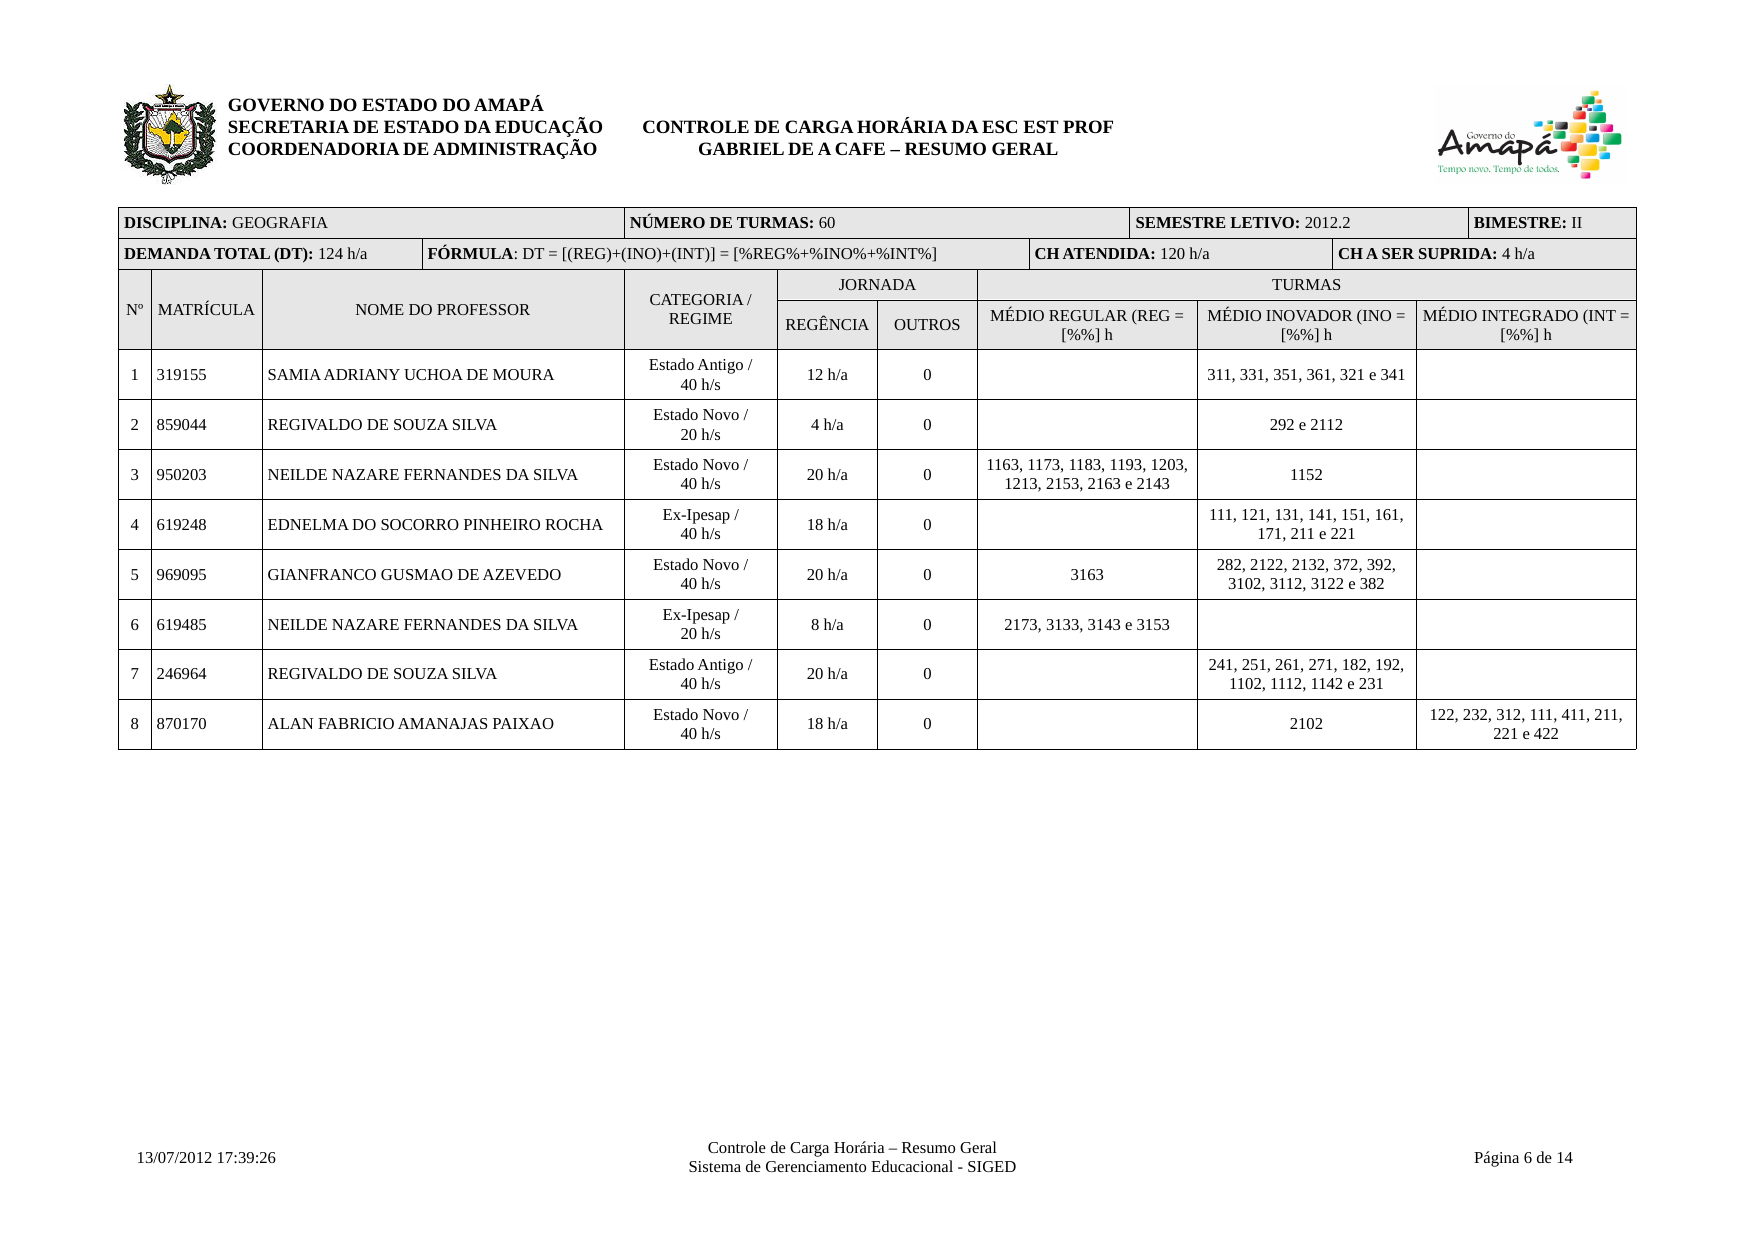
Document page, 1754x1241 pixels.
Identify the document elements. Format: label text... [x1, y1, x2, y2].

table_cell 241, 251, 261, 271, 182, 192, 1102, 1112, 1142 e 231 [1198, 650, 1416, 699]
table_cell 20 h/a [778, 550, 877, 599]
table_cell 3163 [978, 550, 1197, 599]
table_cell ALAN FABRICIO AMANAJAS PAIXAO [263, 700, 624, 748]
table_cell 950203 [152, 450, 262, 499]
table_cell CH ATENDIDA: 120 h/a [1030, 239, 1332, 269]
table_cell EDNELMA DO SOCORRO PINHEIRO ROCHA [263, 500, 624, 549]
table_cell [978, 700, 1197, 748]
table_cell 0 [878, 450, 977, 499]
table_cell 0 [878, 550, 977, 599]
table_cell Nº [119, 270, 151, 349]
table_cell 18 h/a [778, 500, 877, 549]
table_cell DEMANDA TOTAL (DT): 124 h/a [119, 239, 422, 269]
table_cell CH A SER SUPRIDA: 4 h/a [1333, 239, 1636, 269]
table_cell 619248 [152, 500, 262, 549]
table_cell 1163, 1173, 1183, 1193, 1203, 1213, 2153, 2163 e 2143 [978, 450, 1197, 499]
table_header DISCIPLINA: GEOGRAFIA [119, 208, 624, 238]
table_cell 5 [119, 550, 151, 599]
table_cell 319155 [152, 350, 262, 399]
table_cell NOME DO PROFESSOR [263, 270, 624, 349]
picture [123, 84, 218, 185]
table_cell 969095 [152, 550, 262, 599]
table_cell CATEGORIA / REGIME [625, 270, 777, 349]
table_cell 0 [878, 400, 977, 449]
table_cell JORNADA [778, 270, 977, 299]
table_cell 0 [878, 700, 977, 748]
table_cell [978, 650, 1197, 699]
table_cell 0 [878, 350, 977, 399]
table_cell [1417, 400, 1636, 449]
table_header SEMESTRE LETIVO: 2012.2 [1130, 208, 1468, 238]
table_cell 8 h/a [778, 600, 877, 649]
table_cell [1417, 550, 1636, 599]
table_cell 18 h/a [778, 700, 877, 748]
table_cell Estado Antigo / 40 h/s [625, 650, 777, 699]
table_cell FÓRMULA: DT = [(REG)+(INO)+(INT)] = [%REG%+%INO%+%INT%] [423, 239, 1029, 269]
table_cell SAMIA ADRIANY UCHOA DE MOURA [263, 350, 624, 399]
table_cell 3 [119, 450, 151, 499]
table_cell Estado Antigo / 40 h/s [625, 350, 777, 399]
table_cell [978, 400, 1197, 449]
table_cell [978, 500, 1197, 549]
table_cell Estado Novo / 40 h/s [625, 700, 777, 748]
table_header NÚMERO DE TURMAS: 60 [625, 208, 1129, 238]
table_cell MÉDIO INOVADOR (INO = [%%] h [1198, 301, 1416, 349]
table_cell 111, 121, 131, 141, 151, 161, 171, 211 e 221 [1198, 500, 1416, 549]
table_cell 2 [119, 400, 151, 449]
table_cell 6 [119, 600, 151, 649]
table_cell Ex-Ipesap / 40 h/s [625, 500, 777, 549]
table_cell 282, 2122, 2132, 372, 392, 3102, 3112, 3122 e 382 [1198, 550, 1416, 599]
table_cell Estado Novo / 40 h/s [625, 450, 777, 499]
table_cell 0 [878, 500, 977, 549]
table_cell 20 h/a [778, 450, 877, 499]
table_cell 311, 331, 351, 361, 321 e 341 [1198, 350, 1416, 399]
table_cell [1198, 600, 1416, 649]
table_cell 0 [878, 650, 977, 699]
table_cell [1417, 450, 1636, 499]
table_cell MÉDIO INTEGRADO (INT = [%%] h [1417, 301, 1636, 349]
table_cell NEILDE NAZARE FERNANDES DA SILVA [263, 600, 624, 649]
table_cell [1417, 500, 1636, 549]
table_cell 292 e 2112 [1198, 400, 1416, 449]
table_cell 8 [119, 700, 151, 748]
table_cell 4 [119, 500, 151, 549]
table_cell 0 [878, 600, 977, 649]
table_cell MÉDIO REGULAR (REG = [%%] h [978, 301, 1197, 349]
table_cell Estado Novo / 40 h/s [625, 550, 777, 599]
table_cell [1417, 650, 1636, 699]
table_cell NEILDE NAZARE FERNANDES DA SILVA [263, 450, 624, 499]
table_cell REGÊNCIA [778, 301, 877, 349]
table_cell Estado Novo / 20 h/s [625, 400, 777, 449]
table_header BIMESTRE: II [1469, 208, 1636, 238]
table_cell 122, 232, 312, 111, 411, 211, 221 e 422 [1417, 700, 1636, 748]
table_cell [1417, 600, 1636, 649]
table_cell 1152 [1198, 450, 1416, 499]
table_cell 859044 [152, 400, 262, 449]
table_cell 619485 [152, 600, 262, 649]
table_cell [978, 350, 1197, 399]
table_cell TURMAS [978, 270, 1636, 299]
table_cell [1417, 350, 1636, 399]
table_cell REGIVALDO DE SOUZA SILVA [263, 650, 624, 699]
table_cell 1 [119, 350, 151, 399]
table_cell GIANFRANCO GUSMAO DE AZEVEDO [263, 550, 624, 599]
table_cell 20 h/a [778, 650, 877, 699]
table_cell OUTROS [878, 301, 977, 349]
table_cell REGIVALDO DE SOUZA SILVA [263, 400, 624, 449]
table_cell 246964 [152, 650, 262, 699]
table_cell Ex-Ipesap / 20 h/s [625, 600, 777, 649]
table_cell 2102 [1198, 700, 1416, 748]
table_cell 12 h/a [778, 350, 877, 399]
table_cell 7 [119, 650, 151, 699]
table_cell 4 h/a [778, 400, 877, 449]
picture [1433, 84, 1629, 185]
table_cell 2173, 3133, 3143 e 3153 [978, 600, 1197, 649]
table_cell 870170 [152, 700, 262, 748]
table_cell MATRÍCULA [152, 270, 262, 349]
